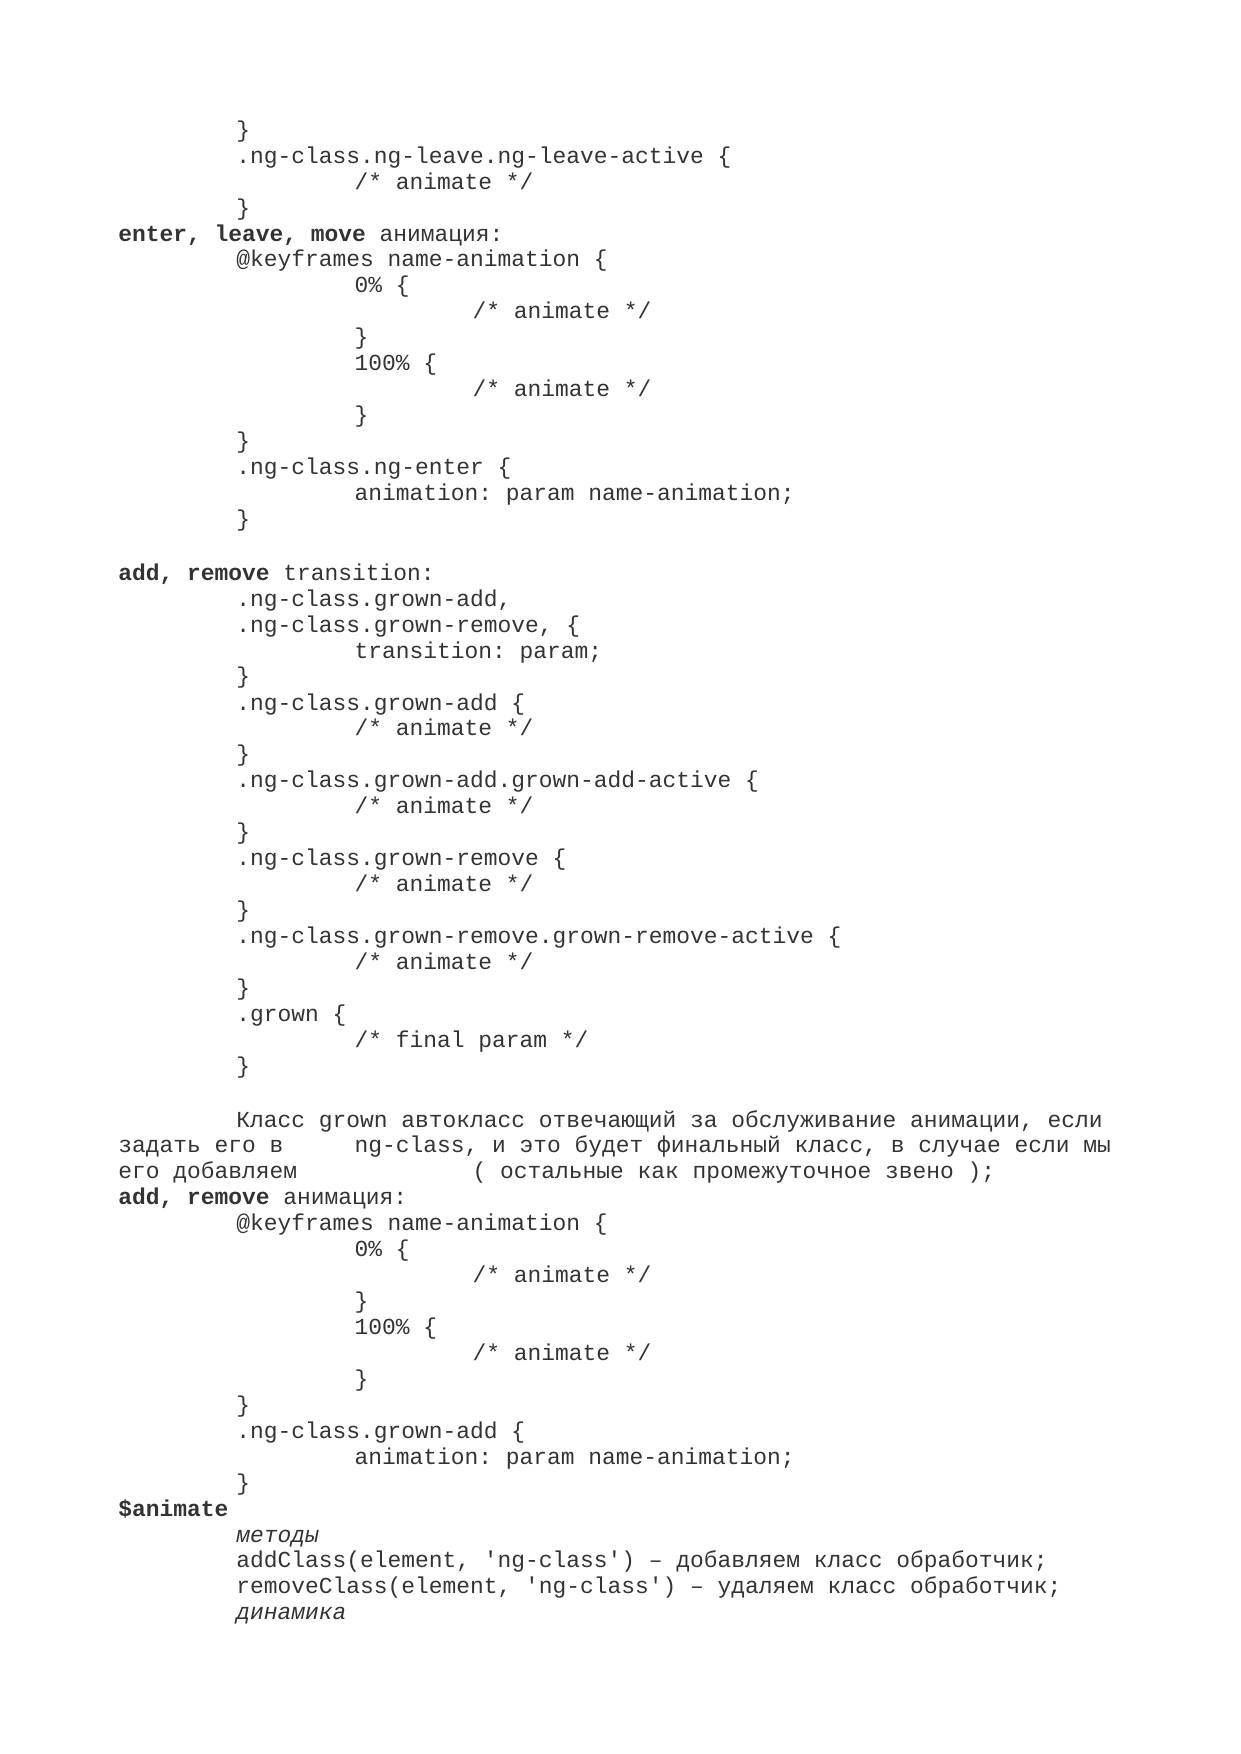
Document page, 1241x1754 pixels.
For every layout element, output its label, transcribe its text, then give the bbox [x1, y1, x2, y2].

text .ng-class.ng-enter { [118, 455, 1122, 481]
text .ng-class.grown-remove.grown-remove-active { [118, 924, 1122, 950]
text 100% { [118, 352, 1122, 377]
text /* animate */ [118, 300, 1122, 326]
text .ng-class.grown-remove { [118, 846, 1122, 872]
text animation: param name-animation; [118, 1445, 1122, 1471]
text .ng-class.ng-leave.ng-leave-active { [118, 144, 1122, 170]
text add, remove transition: [118, 561, 1122, 587]
text /* animate */ [118, 1341, 1122, 1367]
text } [118, 1393, 1122, 1419]
text /* animate */ [118, 794, 1122, 821]
text add, remove анимация: [118, 1186, 1122, 1212]
text } [118, 403, 1122, 429]
text enter, leave, move анимация: [118, 222, 1122, 248]
text .ng-class.grown-add, [118, 587, 1122, 613]
text /* animate */ [118, 170, 1122, 196]
text /* animate */ [118, 1263, 1122, 1289]
text /* final param */ [118, 1028, 1122, 1054]
text 0% { [118, 274, 1122, 300]
text } [118, 821, 1122, 846]
text } [118, 976, 1122, 1002]
text } [118, 898, 1122, 924]
text } [118, 326, 1122, 352]
text методы [118, 1523, 1122, 1549]
text /* animate */ [118, 377, 1122, 403]
text /* animate */ [118, 872, 1122, 898]
text } [118, 118, 1122, 144]
text transition: param; [118, 639, 1122, 665]
text } [118, 196, 1122, 222]
text } [118, 429, 1122, 455]
text } [118, 1471, 1122, 1497]
text } [118, 1054, 1122, 1080]
text .grown { [118, 1002, 1122, 1028]
text $animate [118, 1497, 1122, 1523]
text 0% { [118, 1238, 1122, 1263]
text } [118, 1289, 1122, 1315]
text /* animate */ [118, 950, 1122, 976]
text } [118, 507, 1122, 533]
text @keyframes name-animation { [118, 1212, 1122, 1238]
text .ng-class.grown-add { [118, 691, 1122, 717]
text addClass(element, 'ng-class') – добавляем класс обработчик; [118, 1549, 1122, 1575]
text 100% { [118, 1315, 1122, 1341]
text animation: param name-animation; [118, 481, 1122, 507]
text .ng-class.grown-add { [118, 1419, 1122, 1445]
text динамика [118, 1601, 1122, 1627]
text @keyframes name-animation { [118, 248, 1122, 274]
text .ng-class.grown-add.grown-add-active { [118, 769, 1122, 794]
text } [118, 1367, 1122, 1393]
text /* animate */ [118, 717, 1122, 743]
text .ng-class.grown-remove, { [118, 613, 1122, 639]
text } [118, 665, 1122, 691]
text } [118, 743, 1122, 769]
text Класс grown автокласс отвечающий за обслуживание анимации, если задать его в ng-class, и это будет финальный класс, в случае если мы его добавляем ( остальные как промежуточное звено ); [118, 1108, 1122, 1186]
text removeClass(element, 'ng-class') – удаляем класс обработчик; [118, 1575, 1122, 1601]
